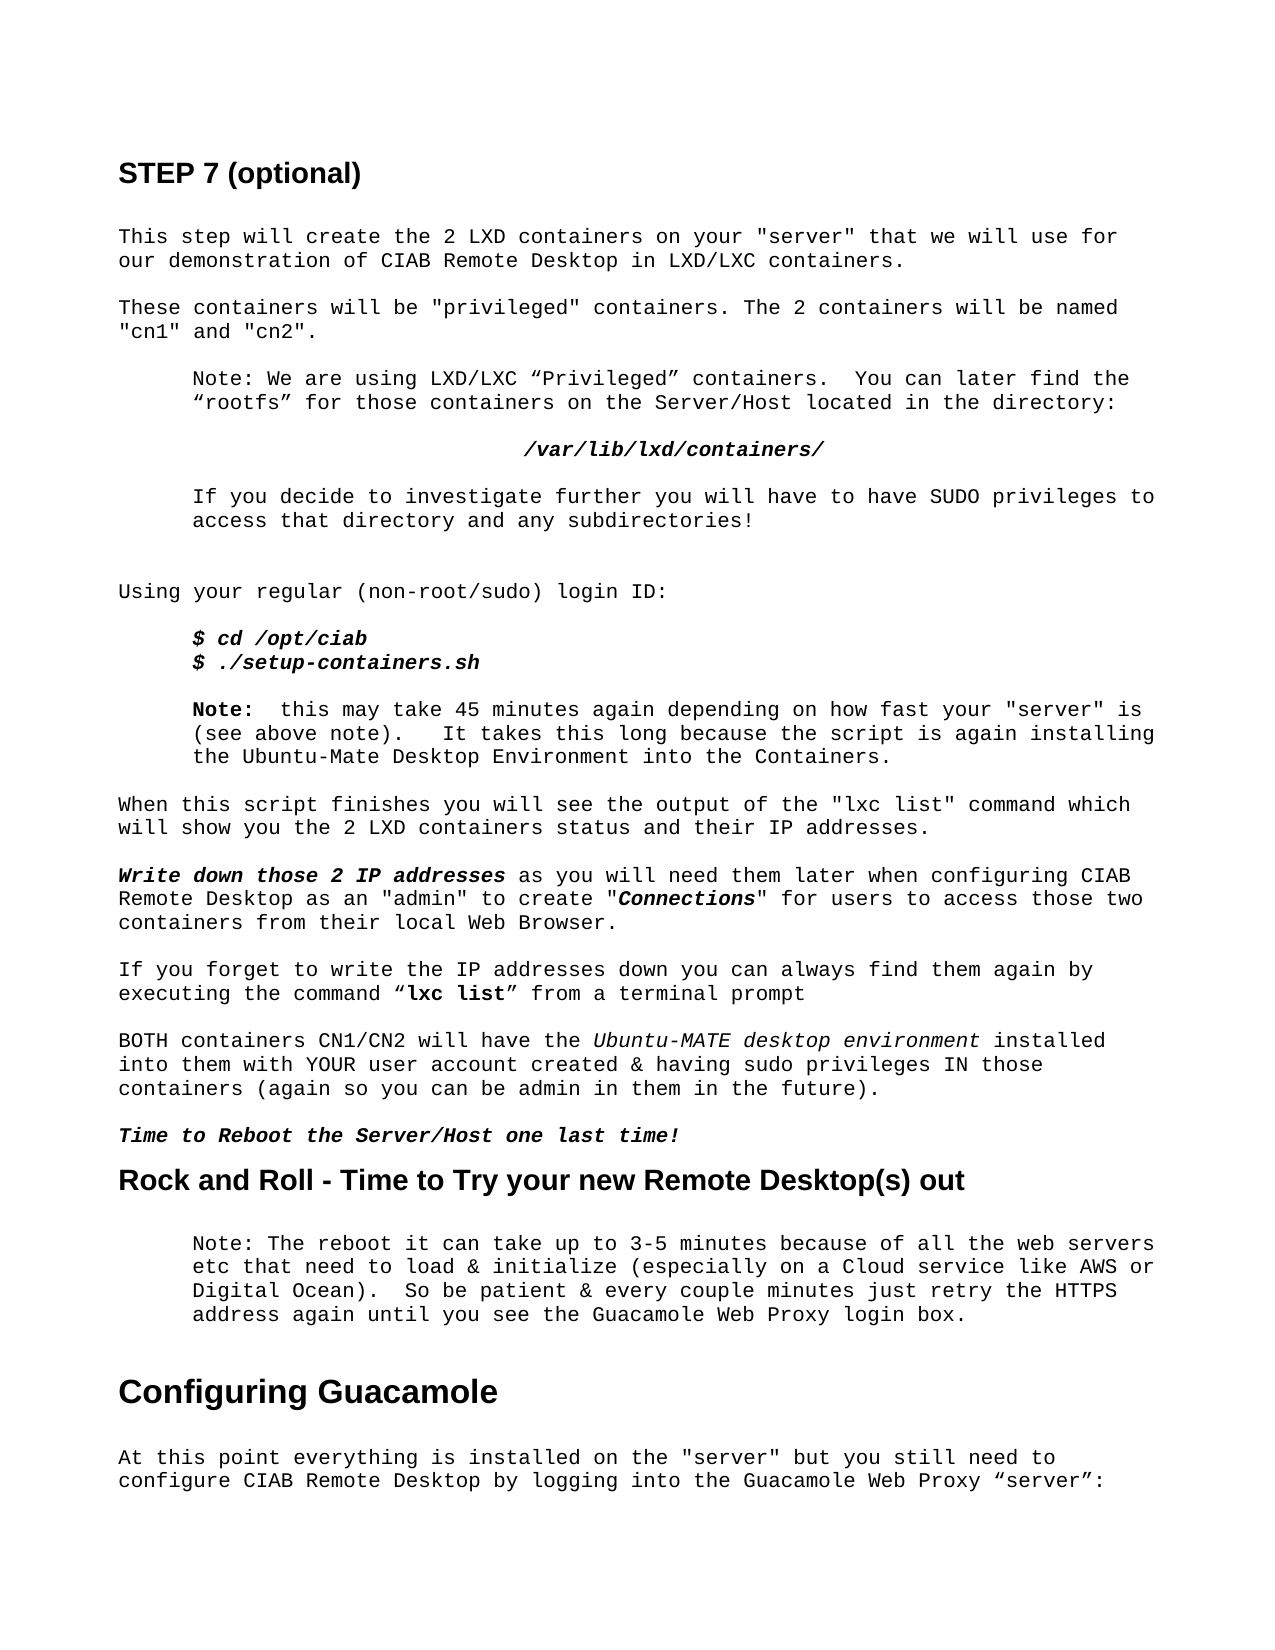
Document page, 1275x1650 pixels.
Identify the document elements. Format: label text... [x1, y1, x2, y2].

text Note: this may take 45 minutes again depending on how fast your "server" is (see above note). It takes this long because the script is again installing the Ubuntu-Mate Desktop Environment into the Containers. [192, 699, 1157, 770]
text Time to Reboot the Server/Host one last time! [118, 1125, 1157, 1148]
text Using your regular (non-root/sudo) login ID: [118, 581, 1157, 604]
text /var/lib/lxd/containers/ [192, 439, 1157, 463]
text Write down those 2 IP addresses as you will need them later when configuring CIAB Remote Desktop as an "admin" to create "Connections" for users to access those two containers from their local Web Browser. [118, 865, 1157, 936]
text Note: We are using LXD/LXC “Privileged” containers. You can later find the “rootfs” for those containers on the Server/Host located in the directory: [192, 368, 1157, 415]
text If you decide to investigate further you will have to have SUDO privileges to access that directory and any subdirectories! [192, 486, 1157, 534]
text When this script finishes you will see the output of the "lxc list" command which will show you the 2 LXD containers status and their IP addresses. [118, 794, 1157, 841]
text These containers will be "privileged" containers. The 2 containers will be named "cn1" and "cn2". [118, 297, 1157, 344]
subtitle STEP 7 (optional) [118, 156, 1157, 190]
subtitle Rock and Roll - Time to Try your new Remote Desktop(s) out [118, 1163, 1157, 1197]
text $ cd /opt/ciab [192, 628, 1157, 652]
text This step will create the 2 LXD containers on your "server" that we will use for our demonstration of CIAB Remote Desktop in LXD/LXC containers. [118, 226, 1157, 273]
text $ ./setup-containers.sh [192, 652, 1157, 676]
text Note: The reboot it can take up to 3-5 minutes because of all the web servers etc that need to load & initialize (especially on a Cloud service like AWS or Digital Ocean). So be patient & every couple minutes just retry the HTTPS address again until you see the Guacamole Web Proxy login box. [192, 1233, 1157, 1327]
subtitle Configuring Guacamole [118, 1372, 1157, 1411]
text BOTH containers CN1/CN2 will have the Ubuntu-MATE desktop environment installed into them with YOUR user account created & having sudo privileges IN those containers (again so you can be admin in them in the future). [118, 1030, 1157, 1101]
text If you forget to write the IP addresses down you can always find them again by executing the command “lxc list” from a terminal prompt [118, 959, 1157, 1007]
text At this point everything is installed on the "server" but you still need to configure CIAB Remote Desktop by logging into the Guacamole Web Proxy “server”: [118, 1447, 1157, 1494]
